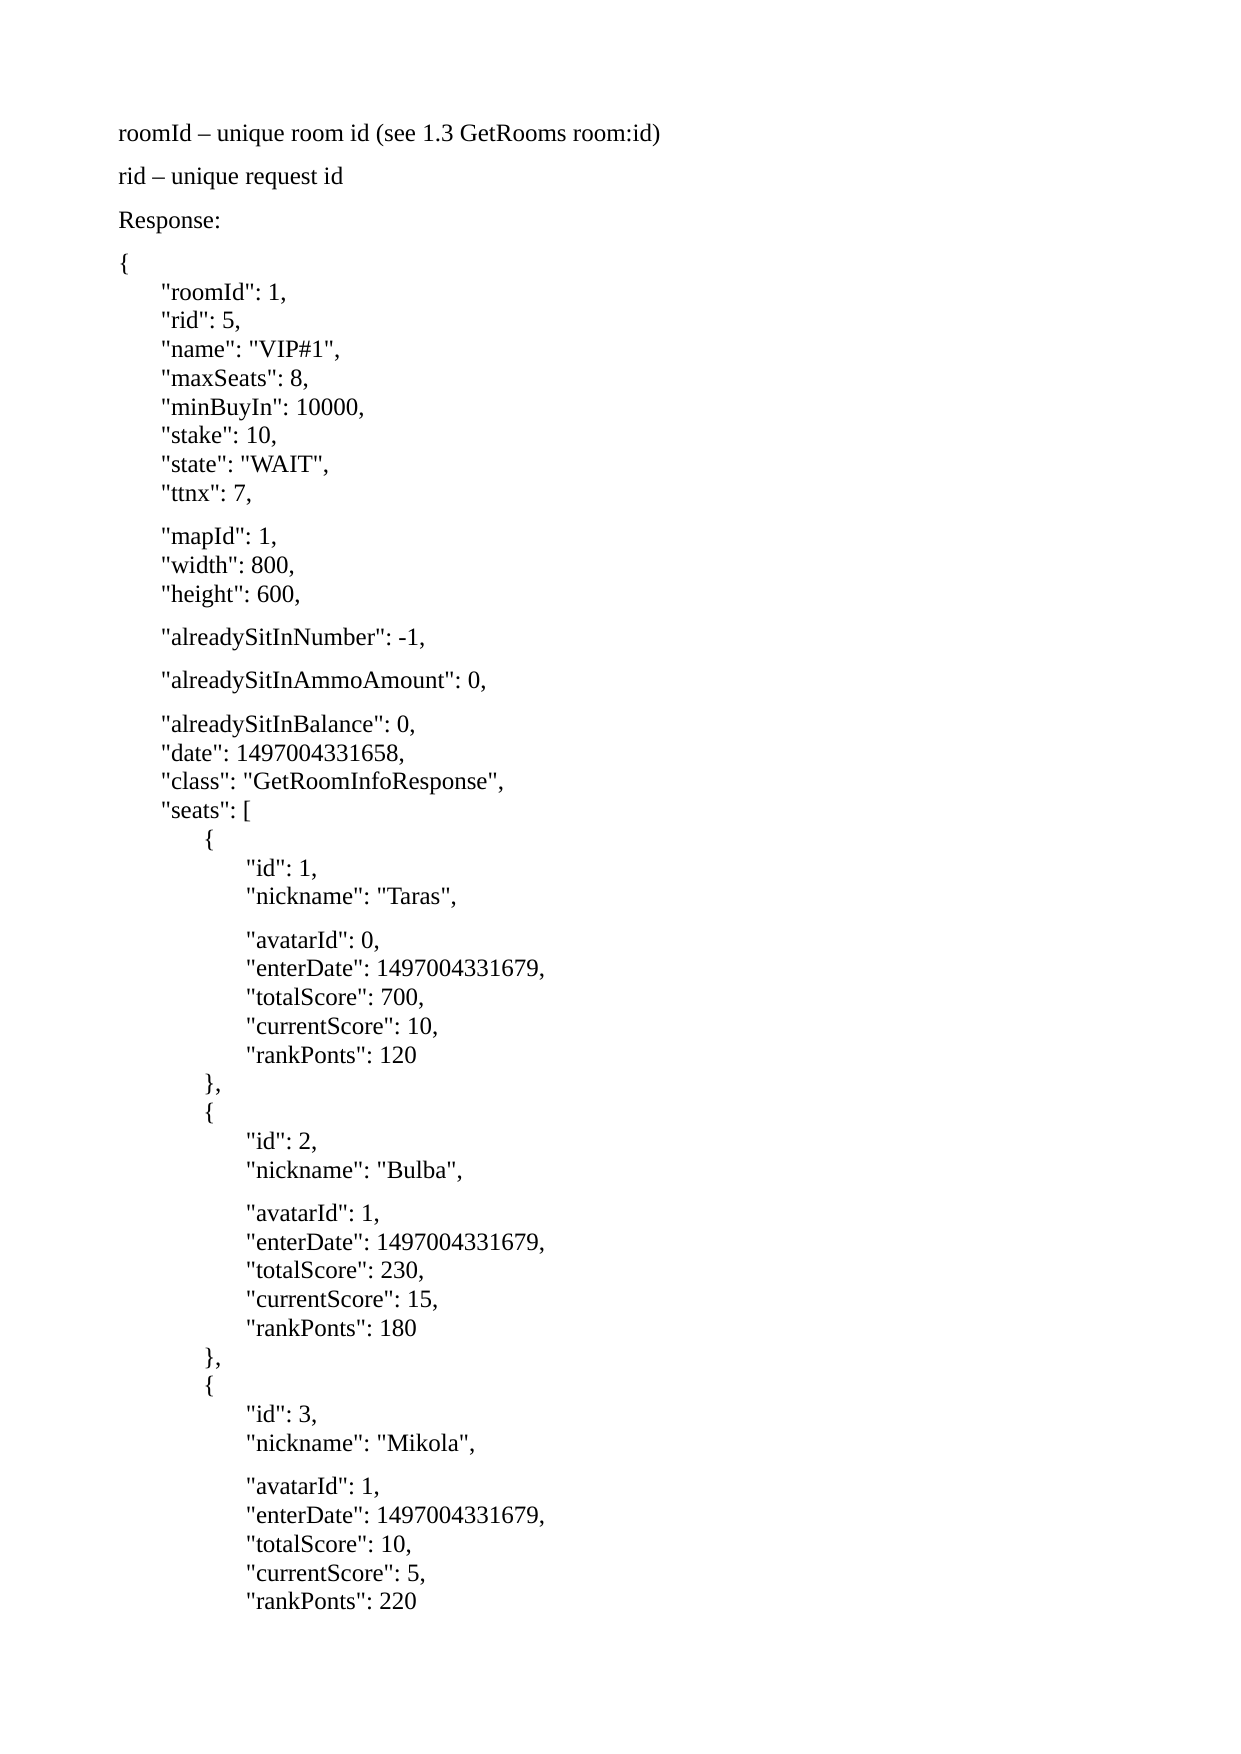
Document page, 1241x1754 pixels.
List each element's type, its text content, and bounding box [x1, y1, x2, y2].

text "avatarId": 1, "enterDate": 1497004331679, "totalScore": 10, "currentScore": 5, "rankPonts": 220 [118, 1471, 1122, 1615]
text "alreadySitInAmmoAmount": 0, [118, 666, 1122, 694]
text { "roomId": 1, "rid": 5, "name": "VIP#1", "maxSeats": 8, "minBuyIn": 10000, "stake": 10, "state": "WAIT", "ttnx": 7, [118, 248, 1122, 507]
text "alreadySitInNumber": -1, [118, 622, 1122, 651]
text Response: [118, 205, 1122, 233]
text "avatarId": 0, "enterDate": 1497004331679, "totalScore": 700, "currentScore": 10, "rankPonts": 120 }, { "id": 2, "nickname": "Bulba", [118, 925, 1122, 1183]
text roomId – unique room id (see 1.3 GetRooms room:id) [118, 118, 1122, 147]
text "avatarId": 1, "enterDate": 1497004331679, "totalScore": 230, "currentScore": 15, "rankPonts": 180 }, { "id": 3, "nickname": "Mikola", [118, 1198, 1122, 1457]
text rid – unique request id [118, 161, 1122, 190]
text "mapId": 1, "width": 800, "height": 600, [118, 521, 1122, 608]
text "alreadySitInBalance": 0, "date": 1497004331658, "class": "GetRoomInfoResponse", "seats": [ { "id": 1, "nickname": "Taras", [118, 709, 1122, 910]
